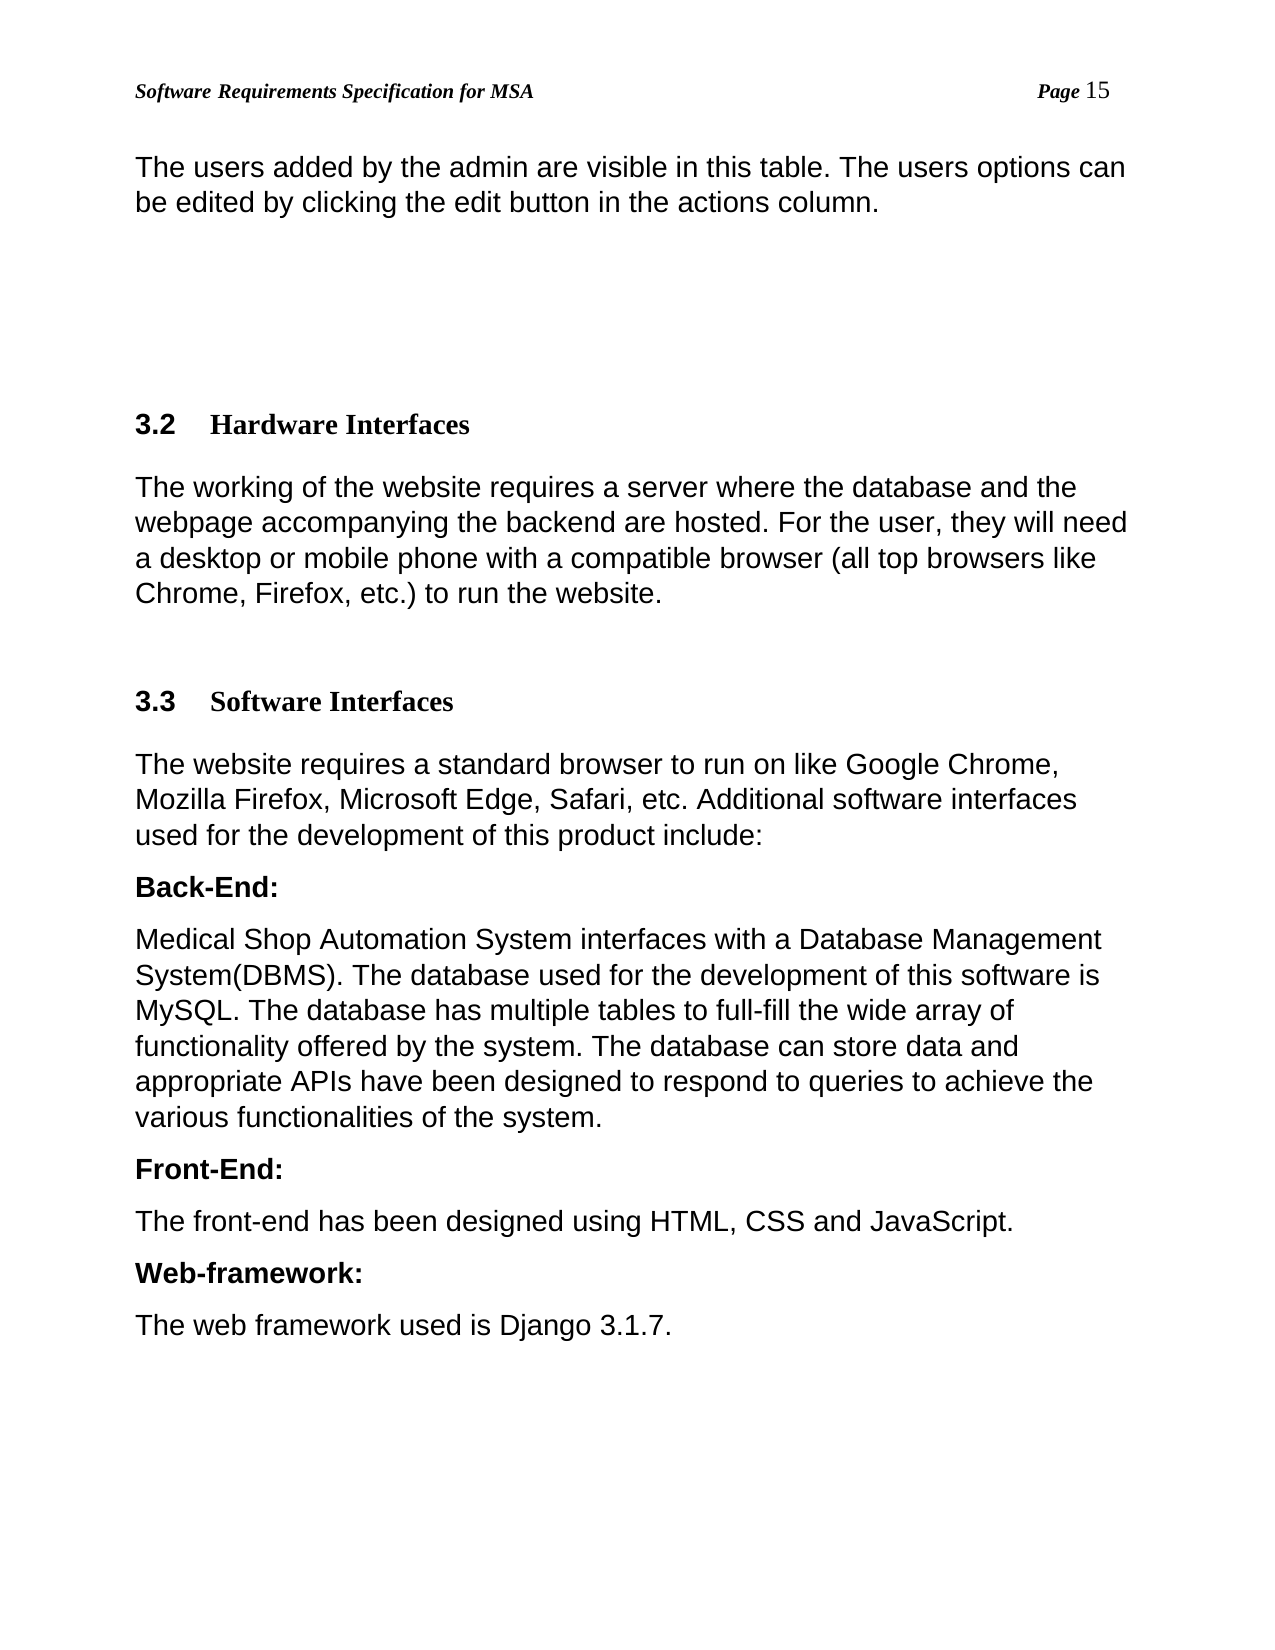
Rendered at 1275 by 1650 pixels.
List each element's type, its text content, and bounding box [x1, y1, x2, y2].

text Back-End: [135, 870, 1140, 903]
text The front-end has been designed using HTML, CSS and JavaScript. [135, 1204, 1140, 1238]
text Front-End: [135, 1152, 1140, 1185]
text Medical Shop Automation System interfaces with a Database Management System(DBMS). The database used for the development of this software is MySQL. The database has multiple tables to full-fill the wide array of functionality offered by the system. The database can store data and appropriate APIs have been designed to respond to queries to achieve the various functionalities of the system. [135, 922, 1140, 1133]
text The users added by the admin are visible in this table. The users options can be edited by clicking the edit button in the actions column. [135, 150, 1140, 219]
text The website requires a standard browser to run on like Google Chrome, Mozilla Firefox, Microsoft Edge, Safari, etc. Additional software interfaces used for the development of this product include: [135, 747, 1140, 851]
subtitle Software Interfaces [135, 684, 1140, 717]
subtitle Hardware Interfaces [135, 407, 1140, 440]
text Web-framework: [135, 1256, 1140, 1290]
text The working of the website requires a server where the database and the webpage accompanying the backend are hosted. For the user, they will need a desktop or mobile phone with a compatible browser (all top browsers like Chrome, Firefox, etc.) to run the website. [135, 469, 1140, 610]
text The web framework used is Django 3.1.7. [135, 1308, 1140, 1342]
